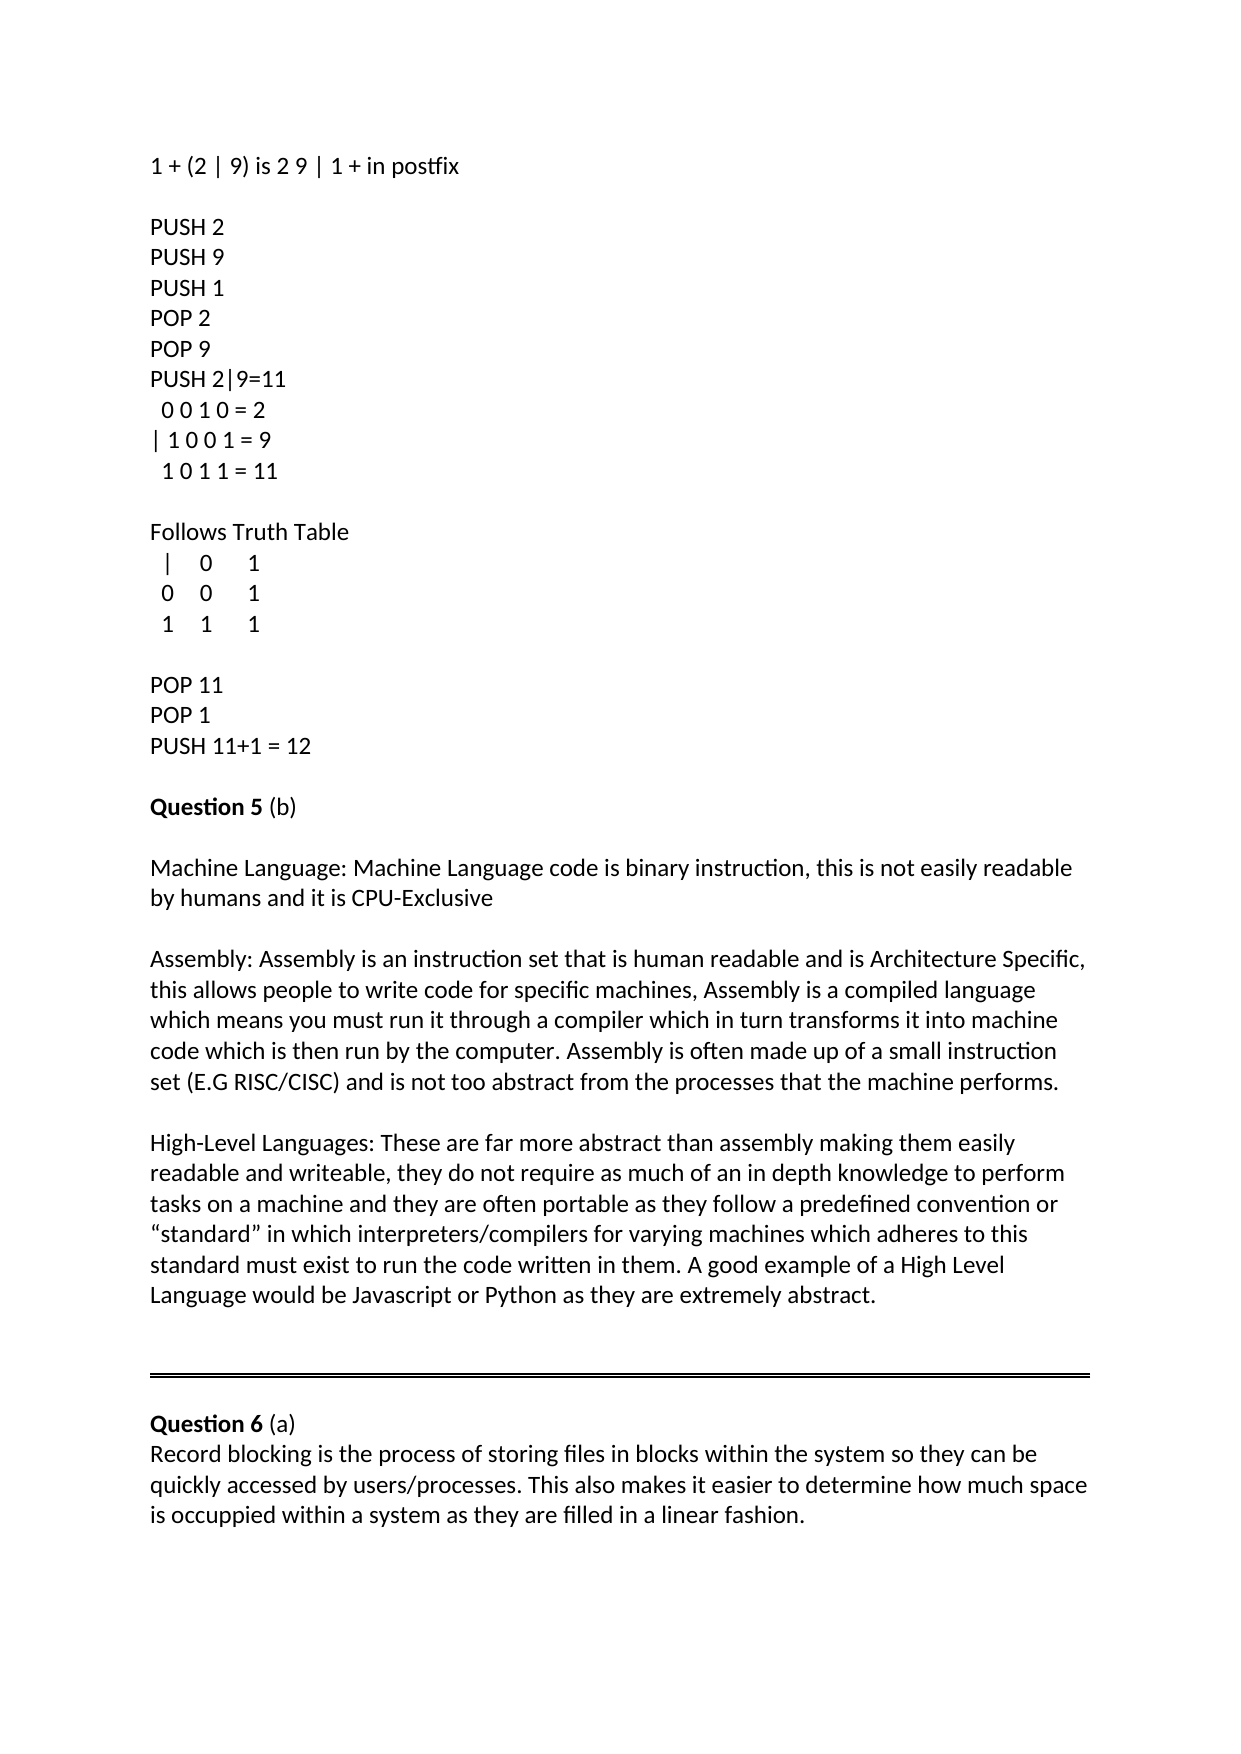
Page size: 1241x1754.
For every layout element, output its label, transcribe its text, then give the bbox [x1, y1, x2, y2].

text PUSH 1 [150, 272, 1090, 303]
table_header | [150, 547, 185, 577]
text POP 9 [150, 333, 1090, 364]
text Question 5 (b) [150, 791, 1090, 821]
table_cell 1 [227, 577, 280, 608]
text Machine Language: Machine Language code is binary instruction, this is not easily readable by humans and it is CPU-Exclusive [150, 852, 1090, 913]
text | 1 0 0 1 = 9 [150, 425, 1090, 455]
text Follows Truth Table [150, 516, 1090, 547]
text Assembly: Assembly is an instruction set that is human readable and is Architecture Specific, this allows people to write code for specific machines, Assembly is a compiled language which means you must run it through a compiler which in turn transforms it into machine code which is then run by the computer. Assembly is often made up of a small instruction set (E.G RISC/CISC) and is not too abstract from the processes that the machine performs. [150, 943, 1090, 1096]
text PUSH 11+1 = 12 [150, 730, 1090, 760]
text 1 + (2 | 9) is 2 9 | 1 + in postfix [150, 150, 1090, 181]
table_cell 1 [150, 608, 185, 638]
table_cell 0 [185, 577, 227, 608]
table_header 1 [227, 547, 280, 577]
text Question 6 (a) [150, 1408, 1090, 1439]
table_header 0 [185, 547, 227, 577]
text Record blocking is the process of storing files in blocks within the system so they can be quickly accessed by users/processes. This also makes it easier to determine how much space is occuppied within a system as they are filled in a linear fashion. [150, 1439, 1090, 1530]
table_cell 1 [185, 608, 227, 638]
text 1 0 1 1 = 11 [150, 455, 1090, 486]
text POP 2 [150, 303, 1090, 333]
text POP 1 [150, 699, 1090, 730]
text PUSH 2 [150, 211, 1090, 242]
text 0 0 1 0 = 2 [150, 394, 1090, 425]
text PUSH 9 [150, 242, 1090, 272]
text PUSH 2|9=11 [150, 364, 1090, 394]
text High-Level Languages: These are far more abstract than assembly making them easily readable and writeable, they do not require as much of an in depth knowledge to perform tasks on a machine and they are often portable as they follow a predefined convention or “standard” in which interpreters/compilers for varying machines which adheres to this standard must exist to run the code written in them. A good example of a High Level Language would be Javascript or Python as they are extremely abstract. [150, 1127, 1090, 1310]
table_cell 1 [227, 608, 280, 638]
text POP 11 [150, 669, 1090, 699]
table_cell 0 [150, 577, 185, 608]
